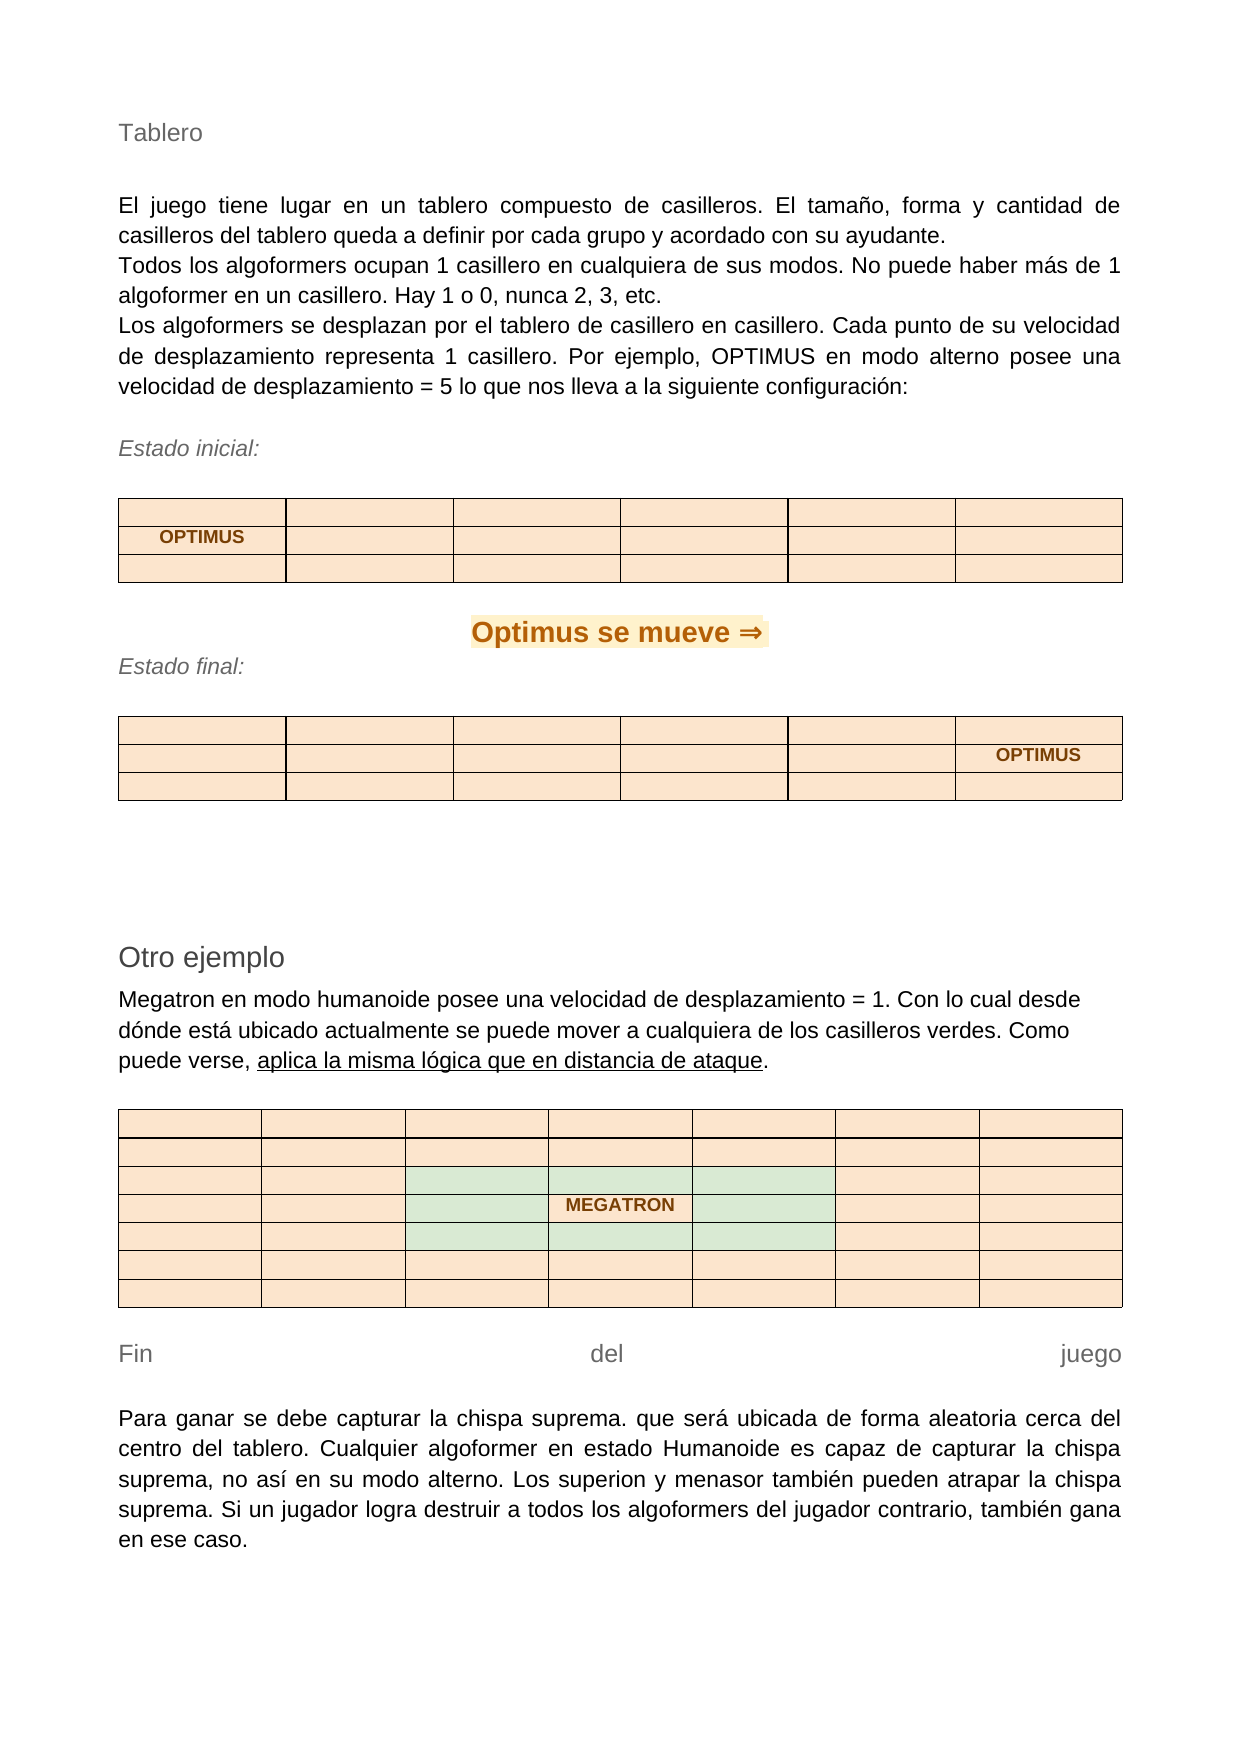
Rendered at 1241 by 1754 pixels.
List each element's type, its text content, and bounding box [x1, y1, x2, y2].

table_cell [693, 1251, 835, 1279]
table_header [789, 499, 955, 526]
table_cell [980, 1251, 1122, 1279]
table_cell [406, 1251, 548, 1279]
table_cell [693, 1280, 835, 1307]
table_cell OPTIMUS [956, 745, 1122, 772]
table_cell [980, 1280, 1122, 1307]
table_cell [262, 1251, 405, 1279]
table_cell [262, 1167, 405, 1194]
table_cell [287, 773, 453, 800]
table_cell [119, 555, 285, 582]
table_cell [693, 1223, 835, 1250]
table_cell [454, 527, 620, 554]
table_cell [287, 555, 453, 582]
table_cell [693, 1167, 835, 1194]
text Los algoformers se desplazan por el tablero de casillero en casillero. Cada punto de su velocidad de desplazamiento representa 1 casillero. Por ejemplo, OPTIMUS en modo alterno posee una velocidad de desplazamiento = 5 lo que nos lleva a la siguiente configuración: [118, 312, 1122, 399]
table_cell [262, 1139, 405, 1166]
table_cell [980, 1167, 1122, 1194]
text Fin del juego [118, 1339, 1122, 1401]
table_cell [980, 1195, 1122, 1222]
table_cell [454, 745, 620, 772]
table_header [693, 1110, 835, 1137]
table_cell [549, 1223, 692, 1250]
text Todos los algoformers ocupan 1 casillero en cualquiera de sus modos. No puede haber más de 1 algoformer en un casillero. Hay 1 o 0, nunca 2, 3, etc. [118, 252, 1122, 309]
table_cell [454, 773, 620, 800]
table_cell [119, 773, 285, 800]
table_cell [119, 1251, 261, 1279]
table_header [621, 717, 787, 744]
table_cell [621, 527, 787, 554]
table_header [454, 499, 620, 526]
table_cell [406, 1223, 548, 1250]
table_cell [406, 1139, 548, 1166]
table_cell [836, 1251, 979, 1279]
table_cell [980, 1223, 1122, 1250]
text Tablero [118, 118, 1122, 147]
table_cell [789, 555, 955, 582]
table_cell [956, 555, 1122, 582]
text Megatron en modo humanoide posee una velocidad de desplazamiento = 1. Con lo cual desde dónde está ubicado actualmente se puede mover a cualquiera de los casilleros verdes. Como puede verse, aplica la misma lógica que en distancia de ataque. [118, 986, 1122, 1073]
table_header [956, 499, 1122, 526]
text Estado inicial: [118, 435, 1122, 462]
table_header [287, 717, 453, 744]
table_header [621, 499, 787, 526]
table_cell [621, 555, 787, 582]
table_header [454, 717, 620, 744]
table_header [119, 717, 285, 744]
table_cell [836, 1280, 979, 1307]
table_header [980, 1110, 1122, 1137]
table_cell OPTIMUS [119, 527, 285, 554]
table_cell [549, 1167, 692, 1194]
table_cell [262, 1195, 405, 1222]
table_cell [956, 527, 1122, 554]
table_cell [980, 1139, 1122, 1166]
table_header [789, 717, 955, 744]
table_cell [693, 1139, 835, 1166]
table_cell [119, 1139, 261, 1166]
table_cell [549, 1280, 692, 1307]
table_cell [836, 1195, 979, 1222]
table_cell [119, 1223, 261, 1250]
text Optimus se mueve ⇒ [118, 614, 1122, 648]
table_header [549, 1110, 692, 1137]
table_cell [789, 745, 955, 772]
table_header [406, 1110, 548, 1137]
table_cell [789, 527, 955, 554]
table_header [956, 717, 1122, 744]
table_cell [836, 1167, 979, 1194]
table_cell [119, 1280, 261, 1307]
table_cell [549, 1139, 692, 1166]
table_header [836, 1110, 979, 1137]
table_header [287, 499, 453, 526]
table_cell [956, 773, 1122, 800]
text Estado final: [118, 653, 1122, 679]
table_cell [406, 1167, 548, 1194]
table_cell [621, 773, 787, 800]
table_cell [454, 555, 620, 582]
table_cell [836, 1223, 979, 1250]
table_cell [549, 1251, 692, 1279]
table_cell [836, 1139, 979, 1166]
table_cell [621, 745, 787, 772]
text Para ganar se debe capturar la chispa suprema. que será ubicada de forma aleatoria cerca del centro del tablero. Cualquier algoformer en estado Humanoide es capaz de capturar la chispa suprema, no así en su modo alterno. Los superion y menasor también pueden atrapar la chispa suprema. Si un jugador logra destruir a todos los algoformers del jugador contrario, también gana en ese caso. [118, 1405, 1122, 1552]
table_header [119, 499, 285, 526]
table_cell [119, 745, 285, 772]
table_header [262, 1110, 405, 1137]
table_cell [789, 773, 955, 800]
text El juego tiene lugar en un tablero compuesto de casilleros. El tamaño, forma y cantidad de casilleros del tablero queda a definir por cada grupo y acordado con su ayudante. [118, 192, 1122, 248]
table_cell [119, 1195, 261, 1222]
table_cell [406, 1195, 548, 1222]
table_cell [262, 1280, 405, 1307]
table_cell [287, 745, 453, 772]
table_cell [262, 1223, 405, 1250]
table_cell [693, 1195, 835, 1222]
table_cell [406, 1280, 548, 1307]
table_header [119, 1110, 261, 1137]
table_cell MEGATRON [549, 1195, 692, 1222]
text Otro ejemplo [118, 939, 1122, 973]
table_cell [119, 1167, 261, 1194]
table_cell [287, 527, 453, 554]
